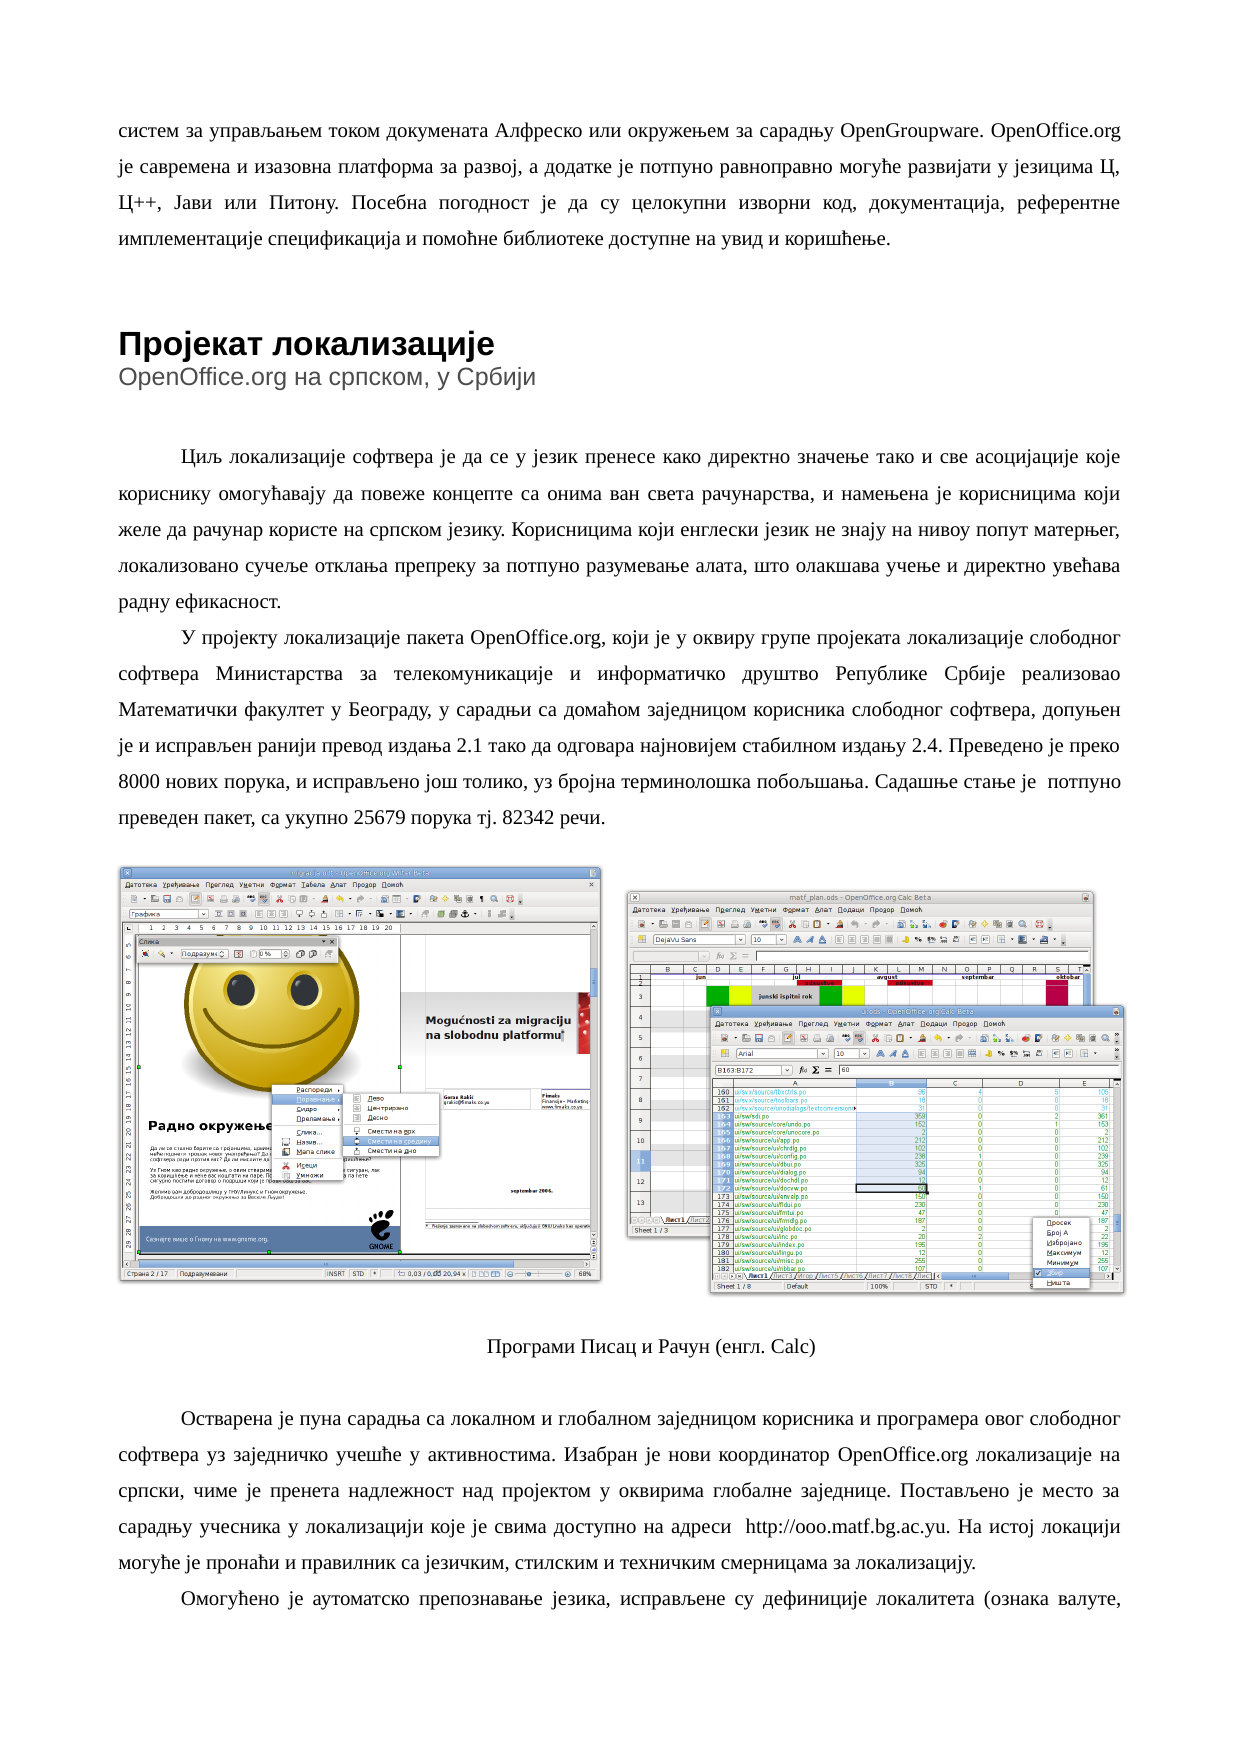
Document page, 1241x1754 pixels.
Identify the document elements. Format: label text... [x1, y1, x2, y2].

text У пројекту локализације пакета OpenOffice.org, који је у оквиру групе пројеката локализације слободног софтвера Министарства за телекомуникације и информатичко друштво Републике Србије реализовао Математички факултет у Београду, у сарадњи са домаћом заједницом корисника слободног софтвера, допуњен је и исправљен ранији превод издања 2.1 тако да одговара најновијем стабилном издању 2.4. Преведено је преко 8000 нових порука, и исправљено још толико, уз бројна терминолошка побољшања. Садашње стање је потпуно преведен пакет, са укупно 25679 порука тј. 82342 речи. [118, 625, 1122, 829]
text систем за управљањем током докумената Алфреско или окружењем за сарадњу OpenGroupware. OpenOffice.org је савремена и изазовна платформа за развој, а додатке је потпуно равноправно могуће развијати у језицима Ц, Ц++, Јави или Питону. Посебна погодност је да су целокупни изворни код, документација, референтне имплементације спецификација и помоћне библиотеке доступне на увид и коришћење. [118, 118, 1122, 250]
text Програми Писац и Рачун (енгл. Calc) [118, 1334, 1122, 1358]
subtitle Пројекат локализације OpenOffice.org на српском, у Србији [118, 323, 1122, 391]
text Остварена је пуна сарадња са локалном и глобалном заједницом корисника и програмера овог слободног софтвера уз заједничко учешће у активностима. Изабран је нови координатор OpenOffice.org локализације на српски, чиме је пренета надлежност над пројектом у оквирима глобалне заједнице. Постављено је место за сарадњу учесника у локализацији које је свима доступно на адреси http://ooo.matf.bg.ac.yu. На истој локацији могуће је пронаћи и правилник са језичким, стилским и техничким смерницама за локализацију. [118, 1406, 1122, 1574]
text Циљ локализације софтвера је да се у језик пренесе како директно значење тако и све асоцијације које кориснику омогућавају да повеже концепте са онима ван света рачунарства, и намењена је корисницима који желе да рачунар користе на српском језику. Корисницима који енглески језик не знају на нивоу попут матерњег, локализовано сучеље отклања препреку за потпуно разумевање алата, што олакшава учење и директно увећава радну ефикасност. [118, 444, 1122, 613]
picture [623, 888, 1128, 1298]
picture [116, 865, 604, 1285]
text Омогућено је аутоматско препознавање језика, исправљене су дефиниције локалитета (ознака валуте, [118, 1586, 1122, 1610]
